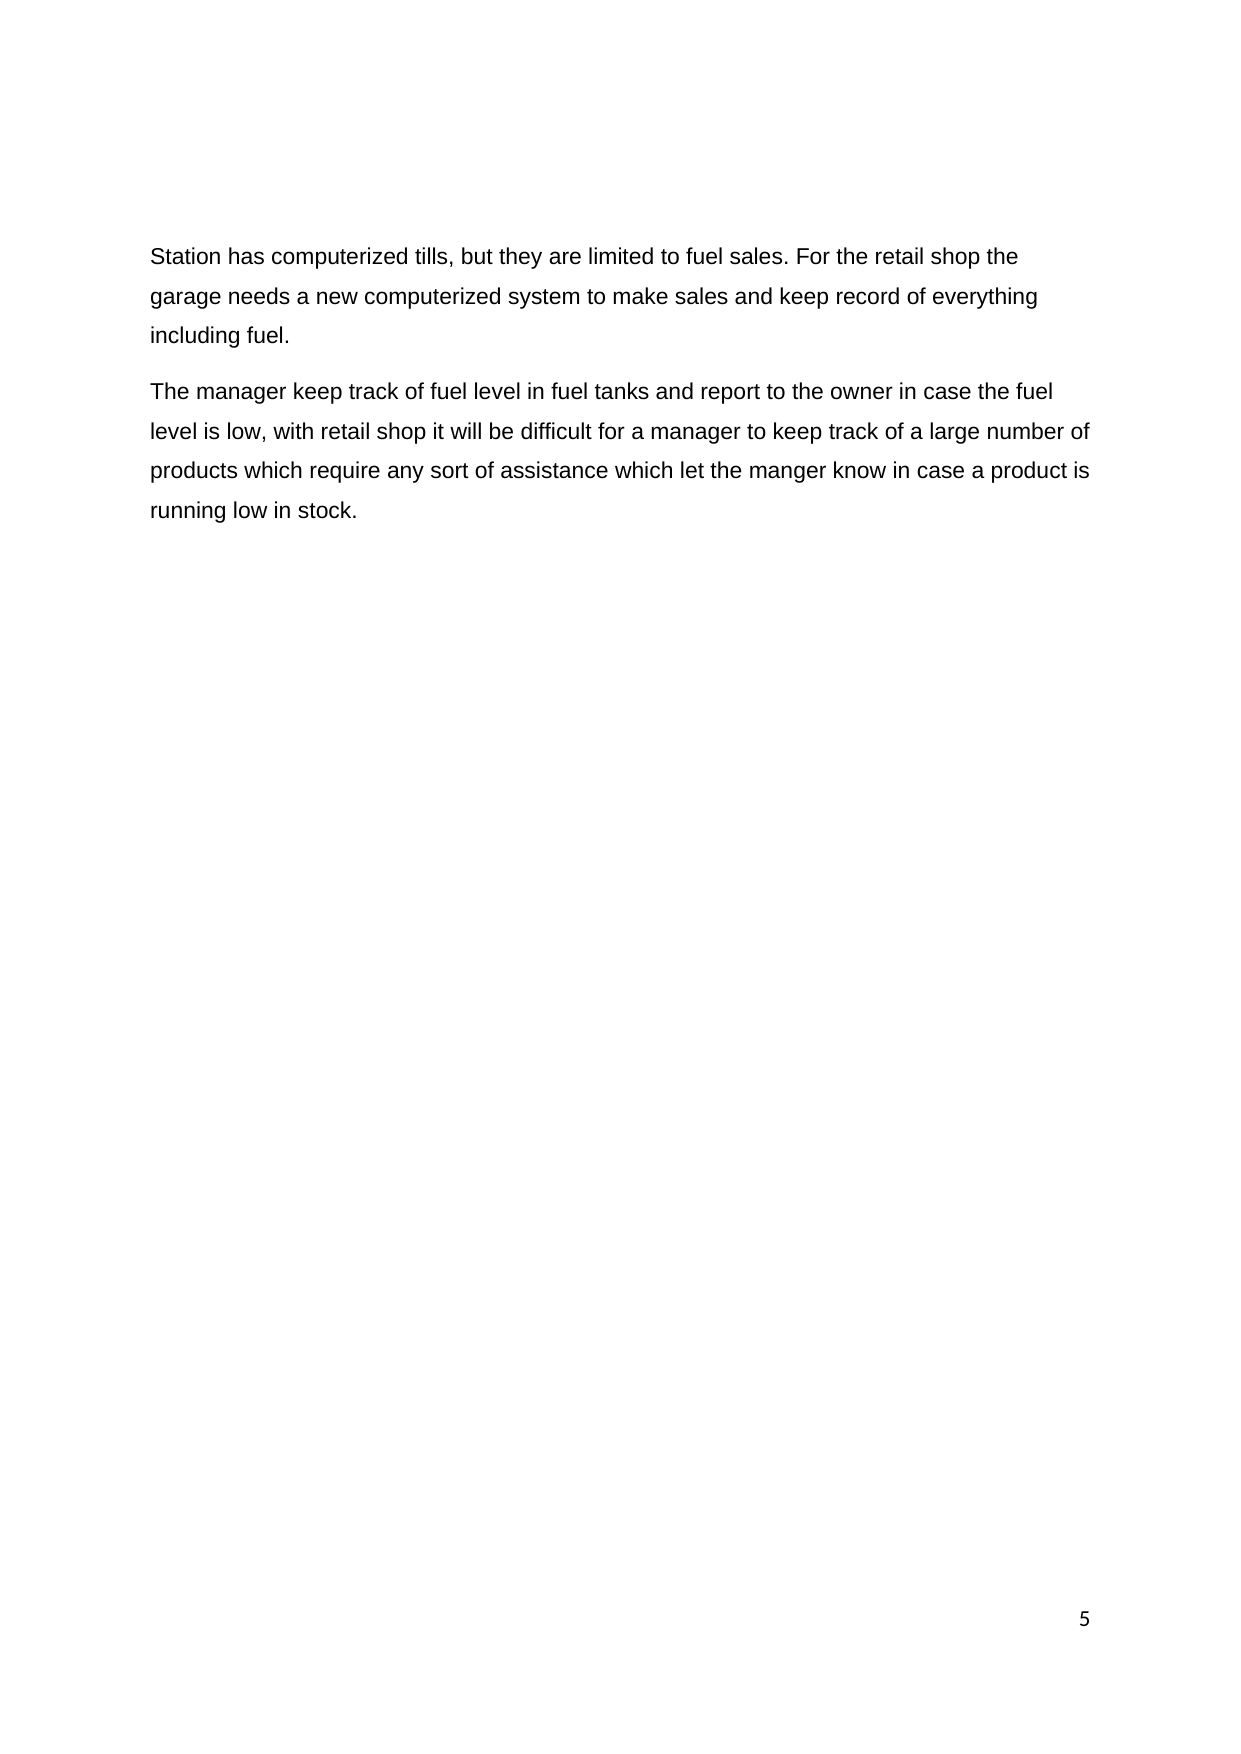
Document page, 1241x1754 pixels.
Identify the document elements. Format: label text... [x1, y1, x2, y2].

text The manager keep track of fuel level in fuel tanks and report to the owner in case the fuel level is low, with retail shop it will be difficult for a manager to keep track of a large number of products which require any sort of assistance which let the manger know in case a product is running low in stock. [150, 378, 1090, 523]
text Station has computerized tills, but they are limited to fuel sales. For the retail shop the garage needs a new computerized system to make sales and keep record of everything including fuel. [150, 243, 1090, 348]
